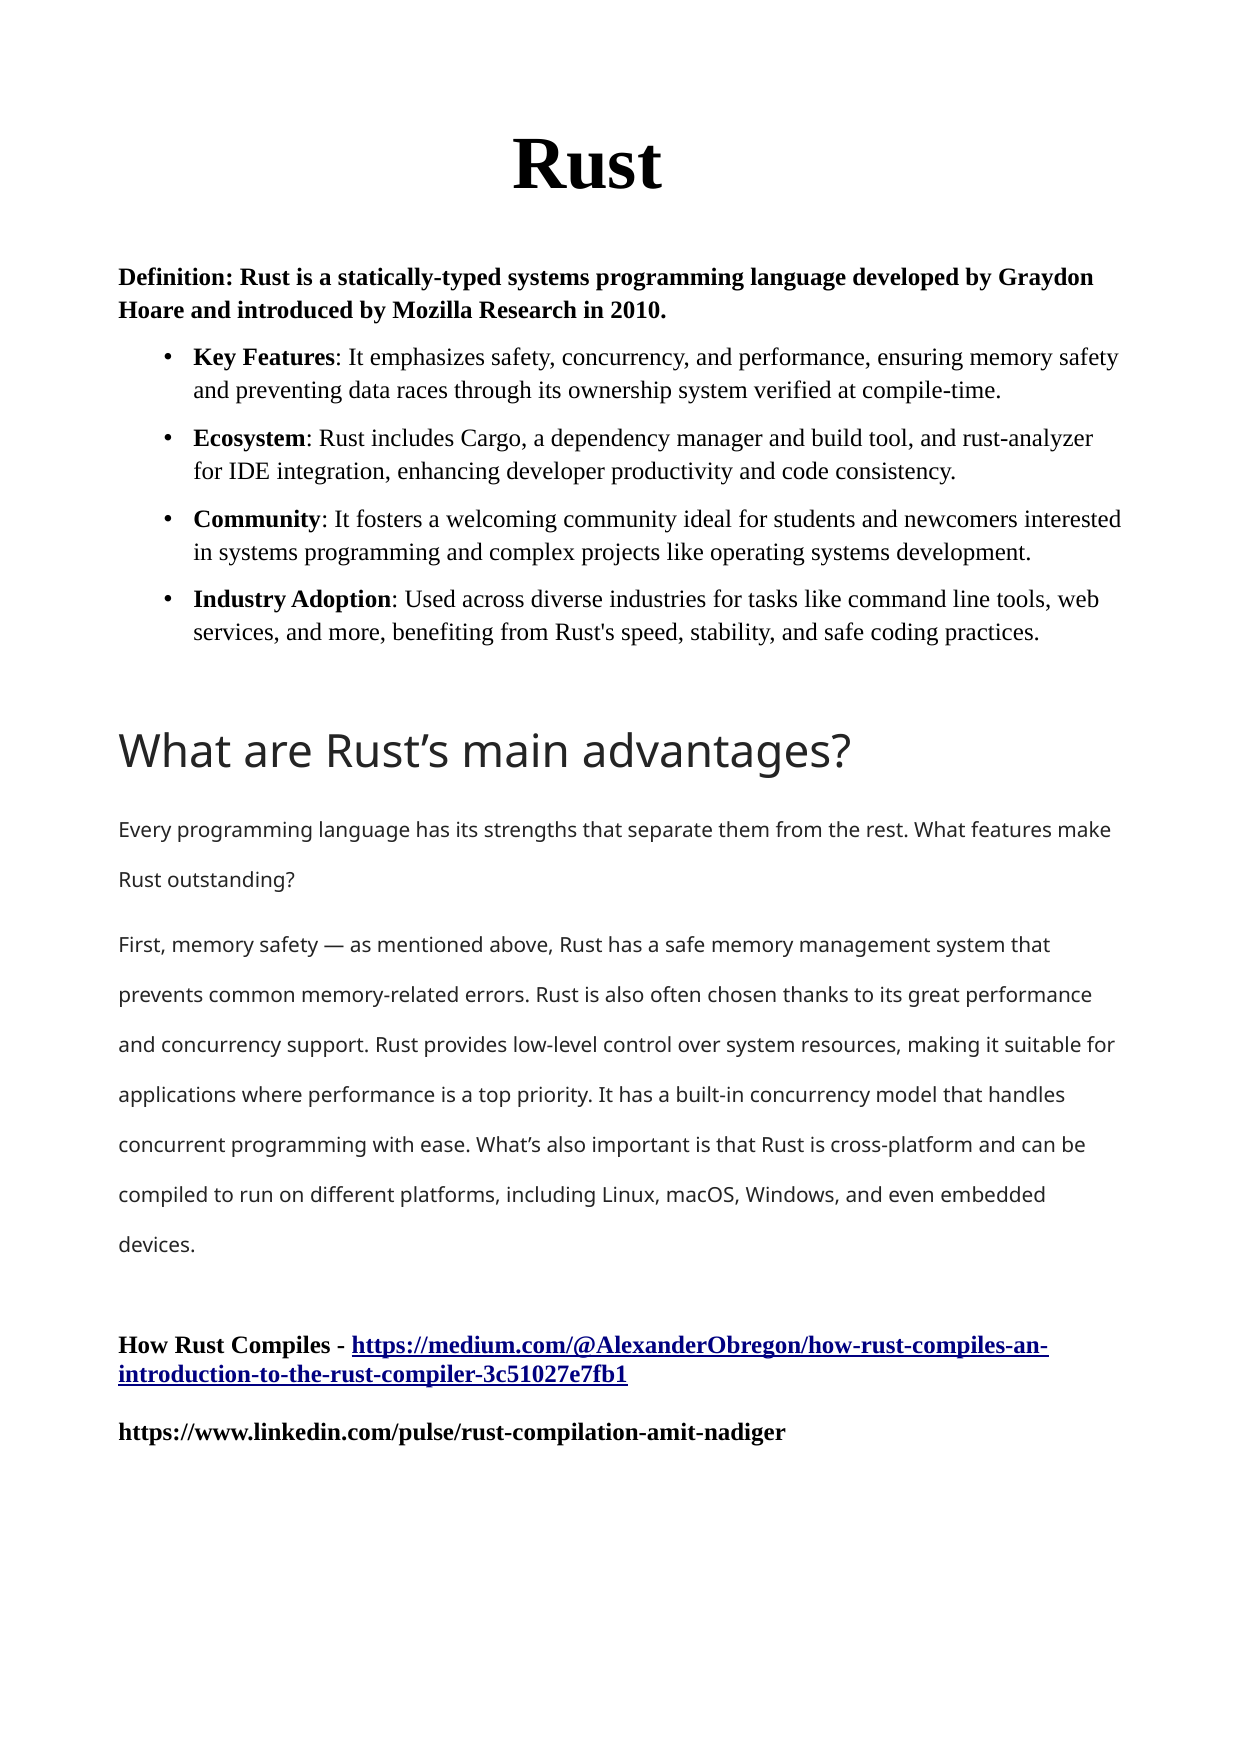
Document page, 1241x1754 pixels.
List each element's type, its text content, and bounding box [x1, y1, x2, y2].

text Every programming language has its strengths that separate them from the rest. What features make Rust outstanding? [118, 794, 1122, 894]
text Rust [118, 118, 1122, 204]
list Ecosystem: Rust includes Cargo, a dependency manager and build tool, and rust-analyzer for IDE integration, enhancing developer productivity and code consistency. [164, 423, 1122, 485]
list Community: It fosters a welcoming community ideal for students and newcomers interested in systems programming and complex projects like operating systems development. [164, 504, 1122, 566]
subtitle What are Rust’s main advantages? [118, 719, 1122, 781]
text How Rust Compiles - https://medium.com/@AlexanderObregon/how-rust-compiles-an-introduction-to-the-rust-compiler-3c51027e7fb1 [118, 1330, 1122, 1388]
text First, memory safety — as mentioned above, Rust has a safe memory management system that prevents common memory-related errors. Rust is also often chosen thanks to its great performance and concurrency support. Rust provides low-level control over system resources, making it suitable for applications where performance is a top priority. It has a built-in concurrency model that handles concurrent programming with ease. What’s also important is that Rust is cross-platform and can be compiled to run on different platforms, including Linux, macOS, Windows, and even embedded devices. [118, 908, 1122, 1258]
text https://www.linkedin.com/pulse/rust-compilation-amit-nadiger [118, 1417, 1122, 1445]
text Definition: Rust is a statically-typed systems programming language developed by Graydon Hoare and introduced by Mozilla Research in 2010. [118, 262, 1122, 324]
list Industry Adoption: Used across diverse industries for tasks like command line tools, web services, and more, benefiting from Rust's speed, stability, and safe coding practices. [164, 584, 1122, 646]
list Key Features: It emphasizes safety, concurrency, and performance, ensuring memory safety and preventing data races through its ownership system verified at compile-time. [164, 342, 1122, 404]
